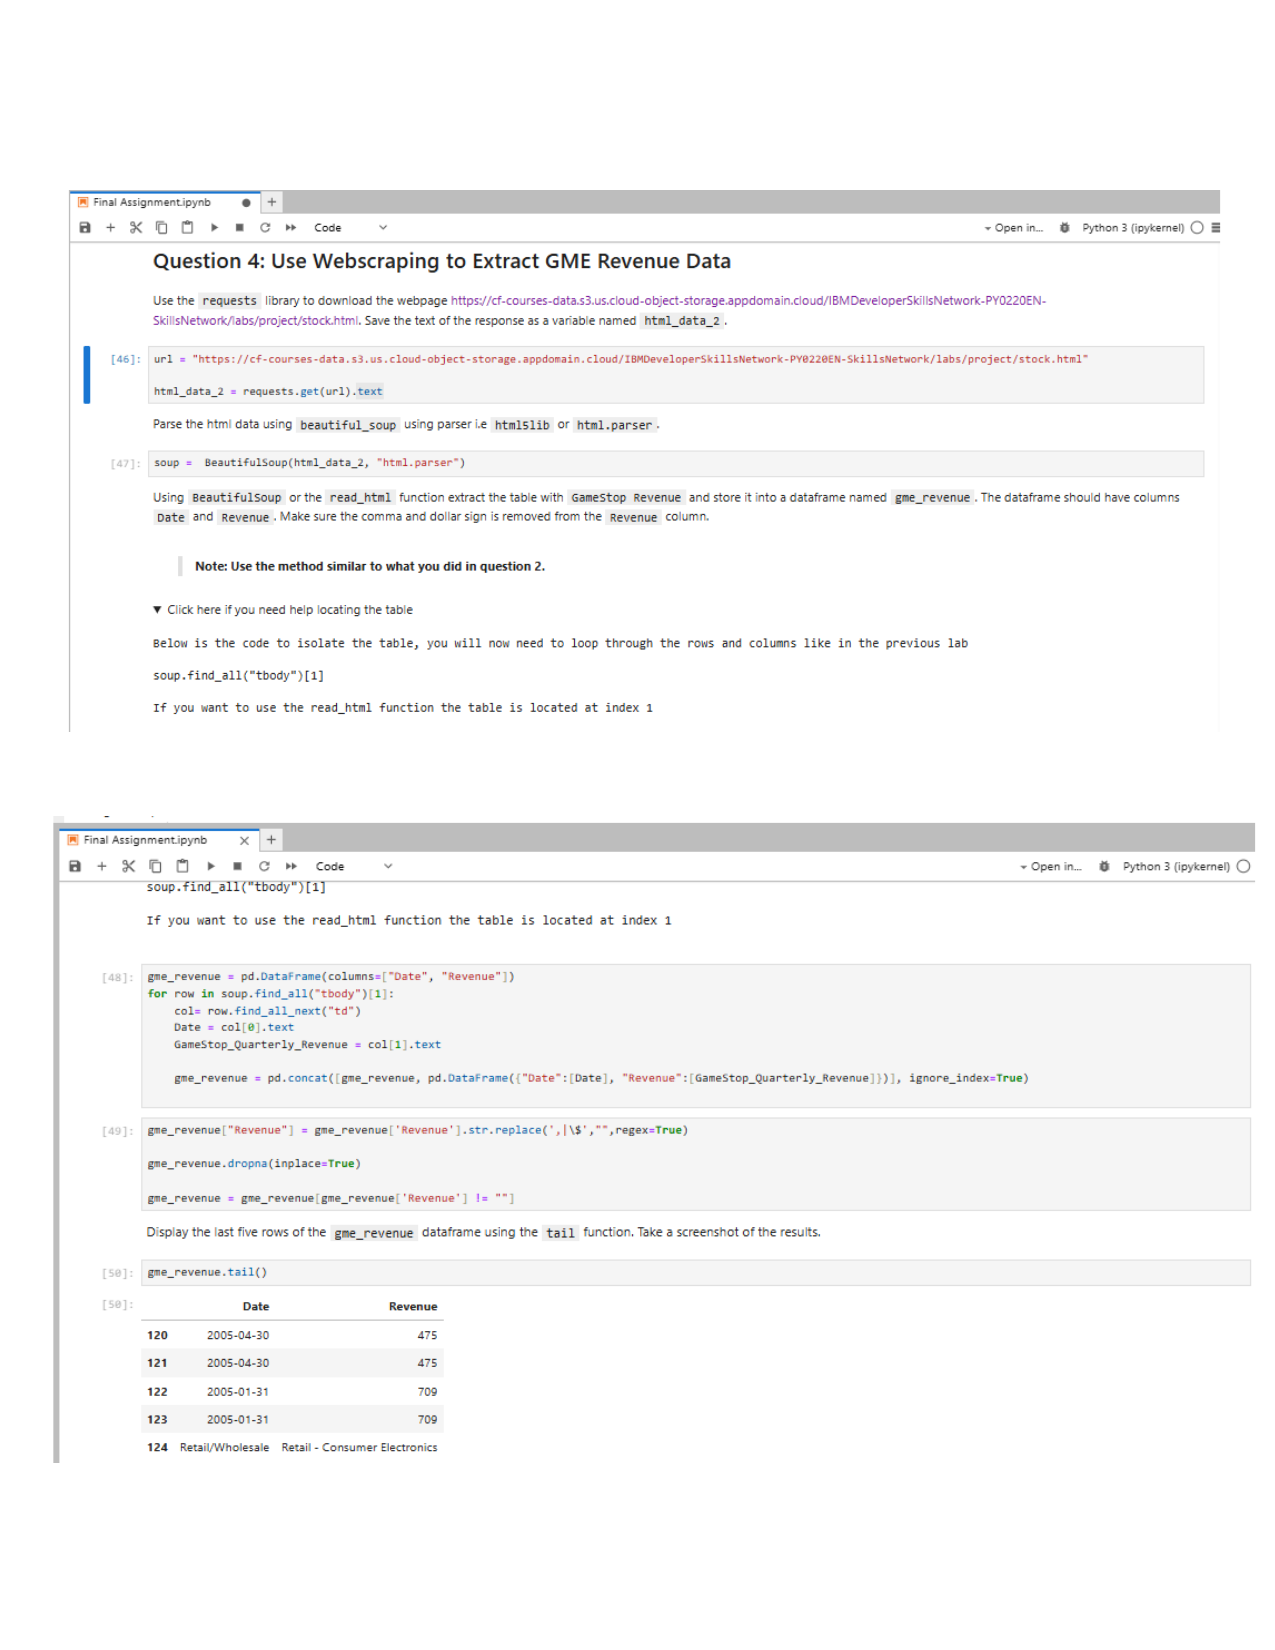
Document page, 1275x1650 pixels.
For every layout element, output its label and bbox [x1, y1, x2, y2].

picture [53, 816, 1256, 1463]
picture [68, 190, 1221, 732]
